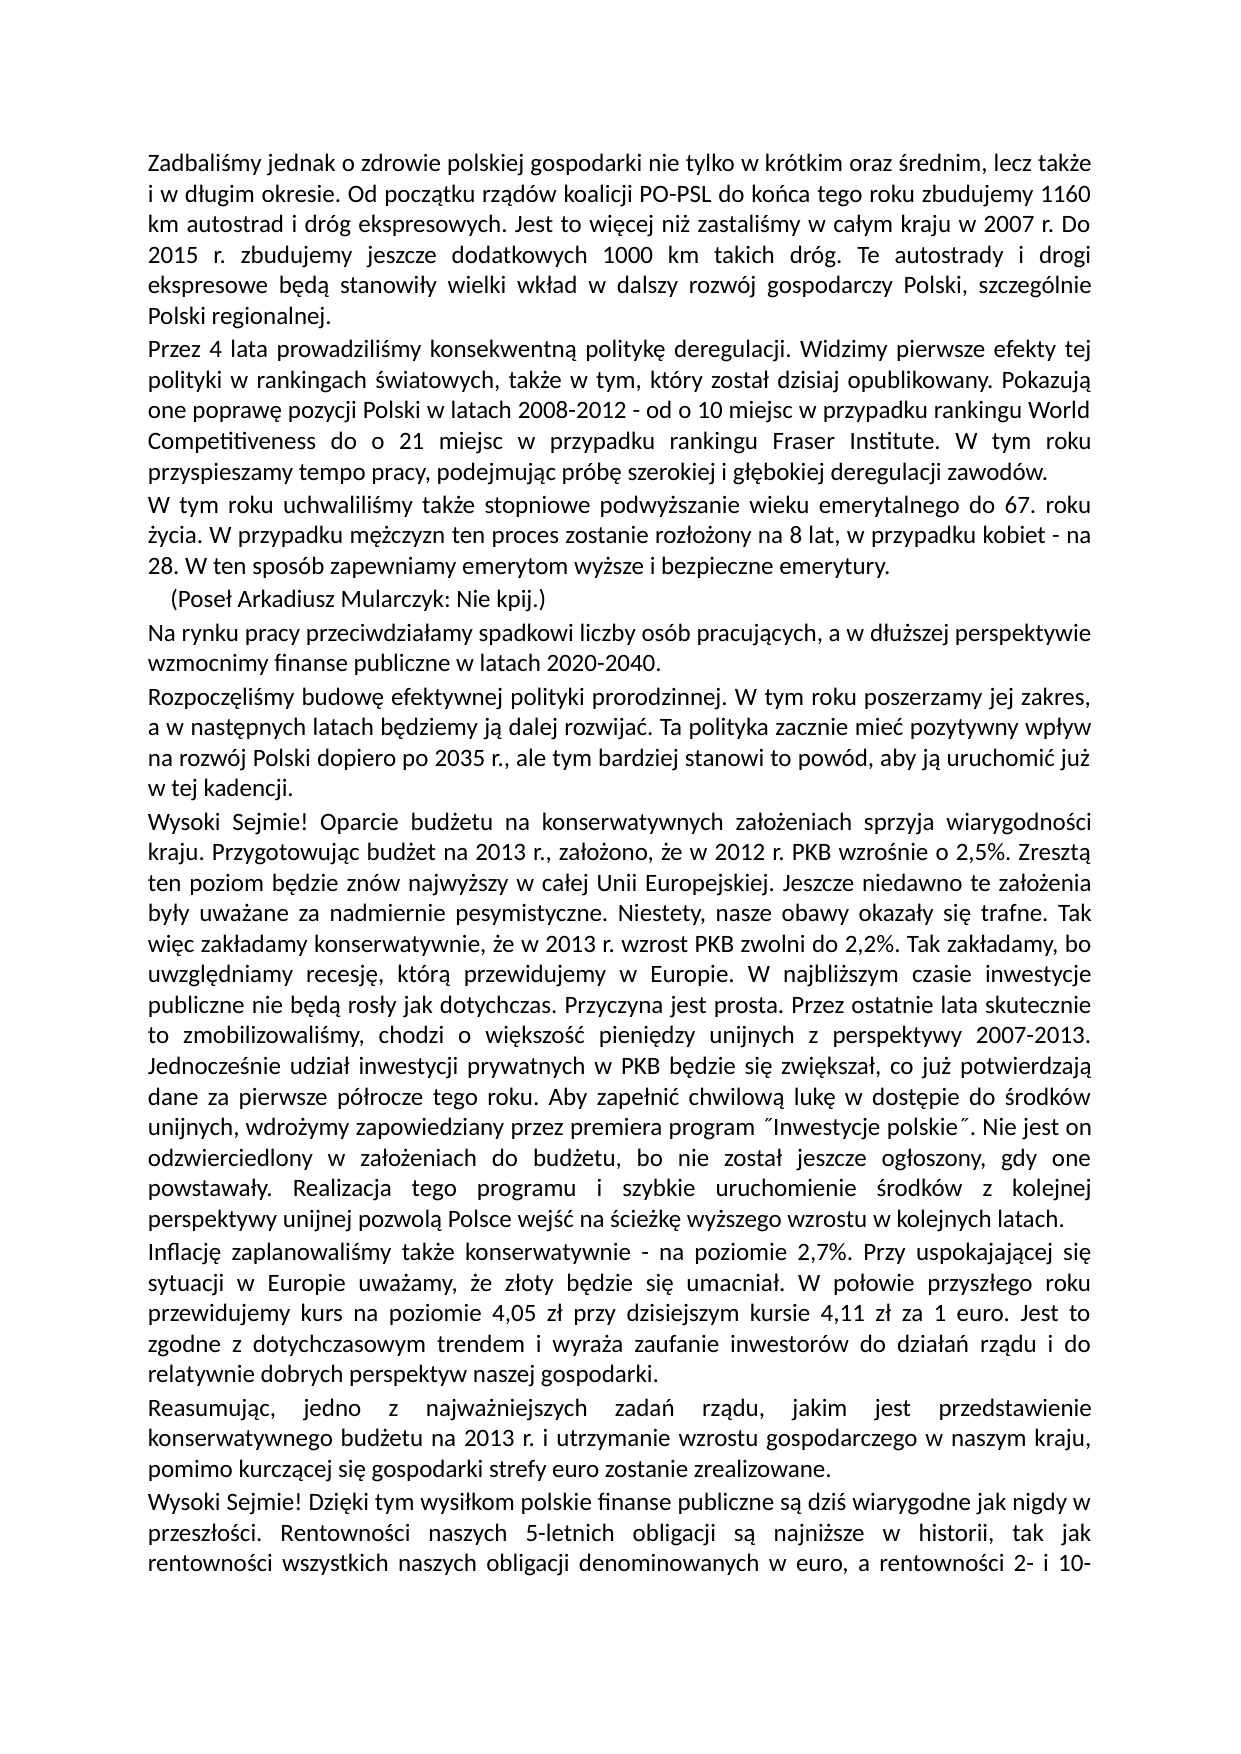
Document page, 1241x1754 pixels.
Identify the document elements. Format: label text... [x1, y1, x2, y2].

text Zadbaliśmy jednak o zdrowie polskiej gospodarki nie tylko w krótkim oraz średnim, lecz także i w długim okresie. Od początku rządów koalicji PO-PSL do końca tego roku zbudujemy 1160 km autostrad i dróg ekspresowych. Jest to więcej niż zastaliśmy w całym kraju w 2007 r. Do 2015 r. zbudujemy jeszcze dodatkowych 1000 km takich dróg. Te autostrady i drogi ekspresowe będą stanowiły wielki wkład w dalszy rozwój gospodarczy Polski, szczególnie Polski regionalnej. [148, 148, 1093, 331]
text Wysoki Sejmie! Oparcie budżetu na konserwatywnych założeniach sprzyja wiarygodności kraju. Przygotowując budżet na 2013 r., założono, że w 2012 r. PKB wzrośnie o 2,5%. Zresztą ten poziom będzie znów najwyższy w całej Unii Europejskiej. Jeszcze niedawno te założenia były uważane za nadmiernie pesymistyczne. Niestety, nasze obawy okazały się trafne. Tak więc zakładamy konserwatywnie, że w 2013 r. wzrost PKB zwolni do 2,2%. Tak zakładamy, bo uwzględniamy recesję, którą przewidujemy w Europie. W najbliższym czasie inwestycje publiczne nie będą rosły jak dotychczas. Przyczyna jest prosta. Przez ostatnie lata skutecznie to zmobilizowaliśmy, chodzi o większość pieniędzy unijnych z perspektywy 2007-2013. Jednocześnie udział inwestycji prywatnych w PKB będzie się zwiększał, co już potwierdzają dane za pierwsze półrocze tego roku. Aby zapełnić chwilową lukę w dostępie do środków unijnych, wdrożymy zapowiedziany przez premiera program ˝Inwestycje polskie˝. Nie jest on odzwierciedlony w założeniach do budżetu, bo nie został jeszcze ogłoszony, gdy one powstawały. Realizacja tego programu i szybkie uruchomienie środków z kolejnej perspektywy unijnej pozwolą Polsce wejść na ścieżkę wyższego wzrostu w kolejnych latach. [148, 806, 1093, 1233]
text Reasumując, jedno z najważniejszych zadań rządu, jakim jest przedstawienie konserwatywnego budżetu na 2013 r. i utrzymanie wzrostu gospodarczego w naszym kraju, pomimo kurczącej się gospodarki strefy euro zostanie zrealizowane. [148, 1392, 1093, 1483]
text Rozpoczęliśmy budowę efektywnej polityki prorodzinnej. W tym roku poszerzamy jej zakres, a w następnych latach będziemy ją dalej rozwijać. Ta polityka zacznie mieć pozytywny wpływ na rozwój Polski dopiero po 2035 r., ale tym bardziej stanowi to powód, aby ją uruchomić już w tej kadencji. [148, 681, 1093, 803]
text W tym roku uchwaliliśmy także stopniowe podwyższanie wieku emerytalnego do 67. roku życia. W przypadku mężczyzn ten proces zostanie rozłożony na 8 lat, w przypadku kobiet - na 28. W ten sposób zapewniamy emerytom wyższe i bezpieczne emerytury. [148, 489, 1093, 581]
text (Poseł Arkadiusz Mularczyk: Nie kpij.) [148, 584, 1093, 614]
text Wysoki Sejmie! Dzięki tym wysiłkom polskie finanse publiczne są dziś wiarygodne jak nigdy w przeszłości. Rentowności naszych 5-letnich obligacji są najniższe w historii, tak jak rentowności wszystkich naszych obligacji denominowanych w euro, a rentowności 2- i 10- [148, 1486, 1093, 1578]
text Inflację zaplanowaliśmy także konserwatywnie - na poziomie 2,7%. Przy uspokajającej się sytuacji w Europie uważamy, że złoty będzie się umacniał. W połowie przyszłego roku przewidujemy kurs na poziomie 4,05 zł przy dzisiejszym kursie 4,11 zł za 1 euro. Jest to zgodne z dotychczasowym trendem i wyraża zaufanie inwestorów do działań rządu i do relatywnie dobrych perspektyw naszej gospodarki. [148, 1236, 1093, 1389]
text Przez 4 lata prowadziliśmy konsekwentną politykę deregulacji. Widzimy pierwsze efekty tej polityki w rankingach światowych, także w tym, który został dzisiaj opublikowany. Pokazują one poprawę pozycji Polski w latach 2008-2012 - od o 10 miejsc w przypadku rankingu World Competitiveness do o 21 miejsc w przypadku rankingu Fraser Institute. W tym roku przyspieszamy tempo pracy, podejmując próbę szerokiej i głębokiej deregulacji zawodów. [148, 334, 1093, 486]
text Na rynku pracy przeciwdziałamy spadkowi liczby osób pracujących, a w dłuższej perspektywie wzmocnimy finanse publiczne w latach 2020-2040. [148, 617, 1093, 678]
